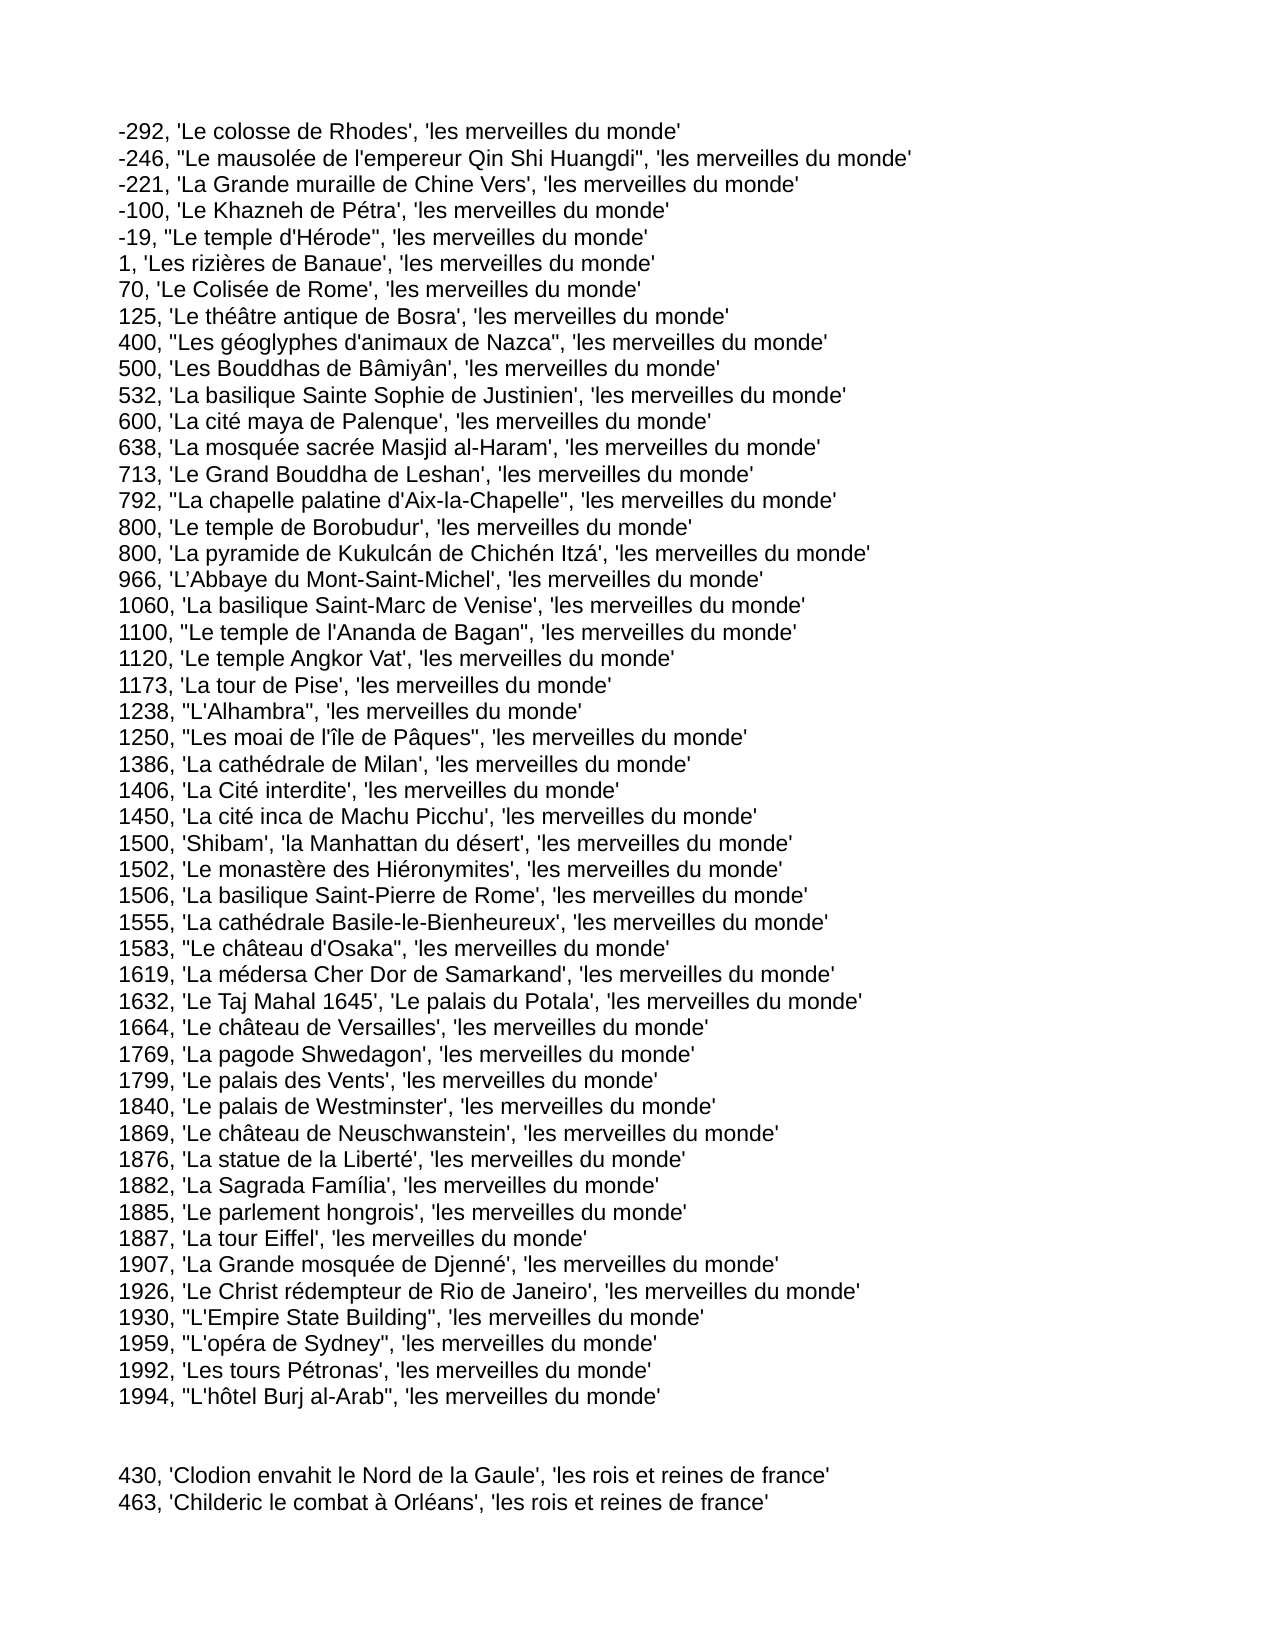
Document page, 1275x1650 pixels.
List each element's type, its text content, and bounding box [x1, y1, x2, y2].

text 600, 'La cité maya de Palenque', 'les merveilles du monde' [118, 408, 1157, 434]
text 1619, 'La médersa Cher Dor de Samarkand', 'les merveilles du monde' [118, 961, 1157, 988]
text 1994, "L'hôtel Burj al-Arab", 'les merveilles du monde' [118, 1383, 1157, 1409]
text -246, "Le mausolée de l'empereur Qin Shi Huangdi", 'les merveilles du monde' [118, 144, 1157, 171]
text 430, 'Clodion envahit le Nord de la Gaule', 'les rois et reines de france' [118, 1462, 1157, 1488]
text 1502, 'Le monastère des Hiéronymites', 'les merveilles du monde' [118, 856, 1157, 882]
text 1406, 'La Cité interdite', 'les merveilles du monde' [118, 777, 1157, 803]
text -221, 'La Grande muraille de Chine Vers', 'les merveilles du monde' [118, 171, 1157, 197]
text 70, 'Le Colisée de Rome', 'les merveilles du monde' [118, 276, 1157, 303]
text 532, 'La basilique Sainte Sophie de Justinien', 'les merveilles du monde' [118, 382, 1157, 408]
text 1882, 'La Sagrada Família', 'les merveilles du monde' [118, 1172, 1157, 1199]
text 1, 'Les rizières de Banaue', 'les merveilles du monde' [118, 250, 1157, 276]
text 463, 'Childeric le combat à Orléans', 'les rois et reines de france' [118, 1488, 1157, 1515]
text 1450, 'La cité inca de Machu Picchu', 'les merveilles du monde' [118, 803, 1157, 830]
text 1100, "Le temple de l'Ananda de Bagan", 'les merveilles du monde' [118, 619, 1157, 645]
text -100, 'Le Khazneh de Pétra', 'les merveilles du monde' [118, 197, 1157, 223]
text 1885, 'Le parlement hongrois', 'les merveilles du monde' [118, 1199, 1157, 1225]
text 638, 'La mosquée sacrée Masjid al-Haram', 'les merveilles du monde' [118, 434, 1157, 461]
text 1120, 'Le temple Angkor Vat', 'les merveilles du monde' [118, 645, 1157, 672]
text -19, "Le temple d'Hérode", 'les merveilles du monde' [118, 223, 1157, 250]
text 400, "Les géoglyphes d'animaux de Nazca", 'les merveilles du monde' [118, 329, 1157, 355]
text 1876, 'La statue de la Liberté', 'les merveilles du monde' [118, 1146, 1157, 1172]
text -292, 'Le colosse de Rhodes', 'les merveilles du monde' [118, 118, 1157, 144]
text 1173, 'La tour de Pise', 'les merveilles du monde' [118, 672, 1157, 698]
text 1959, "L'opéra de Sydney", 'les merveilles du monde' [118, 1330, 1157, 1357]
text 1887, 'La tour Eiffel', 'les merveilles du monde' [118, 1225, 1157, 1251]
text 500, 'Les Bouddhas de Bâmiyân', 'les merveilles du monde' [118, 355, 1157, 382]
text 1500, 'Shibam', 'la Manhattan du désert', 'les merveilles du monde' [118, 830, 1157, 856]
text 966, 'L’Abbaye du Mont-Saint-Michel', 'les merveilles du monde' [118, 566, 1157, 592]
text 1926, 'Le Christ rédempteur de Rio de Janeiro', 'les merveilles du monde' [118, 1278, 1157, 1304]
text 1632, 'Le Taj Mahal 1645', 'Le palais du Potala', 'les merveilles du monde' [118, 988, 1157, 1014]
text 125, 'Le théâtre antique de Bosra', 'les merveilles du monde' [118, 303, 1157, 329]
text 713, 'Le Grand Bouddha de Leshan', 'les merveilles du monde' [118, 461, 1157, 487]
text 1506, 'La basilique Saint-Pierre de Rome', 'les merveilles du monde' [118, 882, 1157, 909]
text 800, 'La pyramide de Kukulcán de Chichén Itzá', 'les merveilles du monde' [118, 540, 1157, 566]
text 1799, 'Le palais des Vents', 'les merveilles du monde' [118, 1067, 1157, 1093]
text 1930, "L'Empire State Building", 'les merveilles du monde' [118, 1304, 1157, 1330]
text 1907, 'La Grande mosquée de Djenné', 'les merveilles du monde' [118, 1251, 1157, 1278]
text 1250, "Les moai de l'île de Pâques", 'les merveilles du monde' [118, 724, 1157, 751]
text 1060, 'La basilique Saint-Marc de Venise', 'les merveilles du monde' [118, 592, 1157, 619]
text 1386, 'La cathédrale de Milan', 'les merveilles du monde' [118, 751, 1157, 777]
text 1238, "L'Alhambra", 'les merveilles du monde' [118, 698, 1157, 724]
text 792, "La chapelle palatine d'Aix-la-Chapelle", 'les merveilles du monde' [118, 487, 1157, 513]
text 1869, 'Le château de Neuschwanstein', 'les merveilles du monde' [118, 1119, 1157, 1146]
text 1769, 'La pagode Shwedagon', 'les merveilles du monde' [118, 1041, 1157, 1067]
text 1664, 'Le château de Versailles', 'les merveilles du monde' [118, 1014, 1157, 1041]
text 1555, 'La cathédrale Basile-le-Bienheureux', 'les merveilles du monde' [118, 909, 1157, 935]
text 1992, 'Les tours Pétronas', 'les merveilles du monde' [118, 1357, 1157, 1383]
text 800, 'Le temple de Borobudur', 'les merveilles du monde' [118, 513, 1157, 540]
text 1583, "Le château d'Osaka", 'les merveilles du monde' [118, 935, 1157, 961]
text 1840, 'Le palais de Westminster', 'les merveilles du monde' [118, 1093, 1157, 1119]
